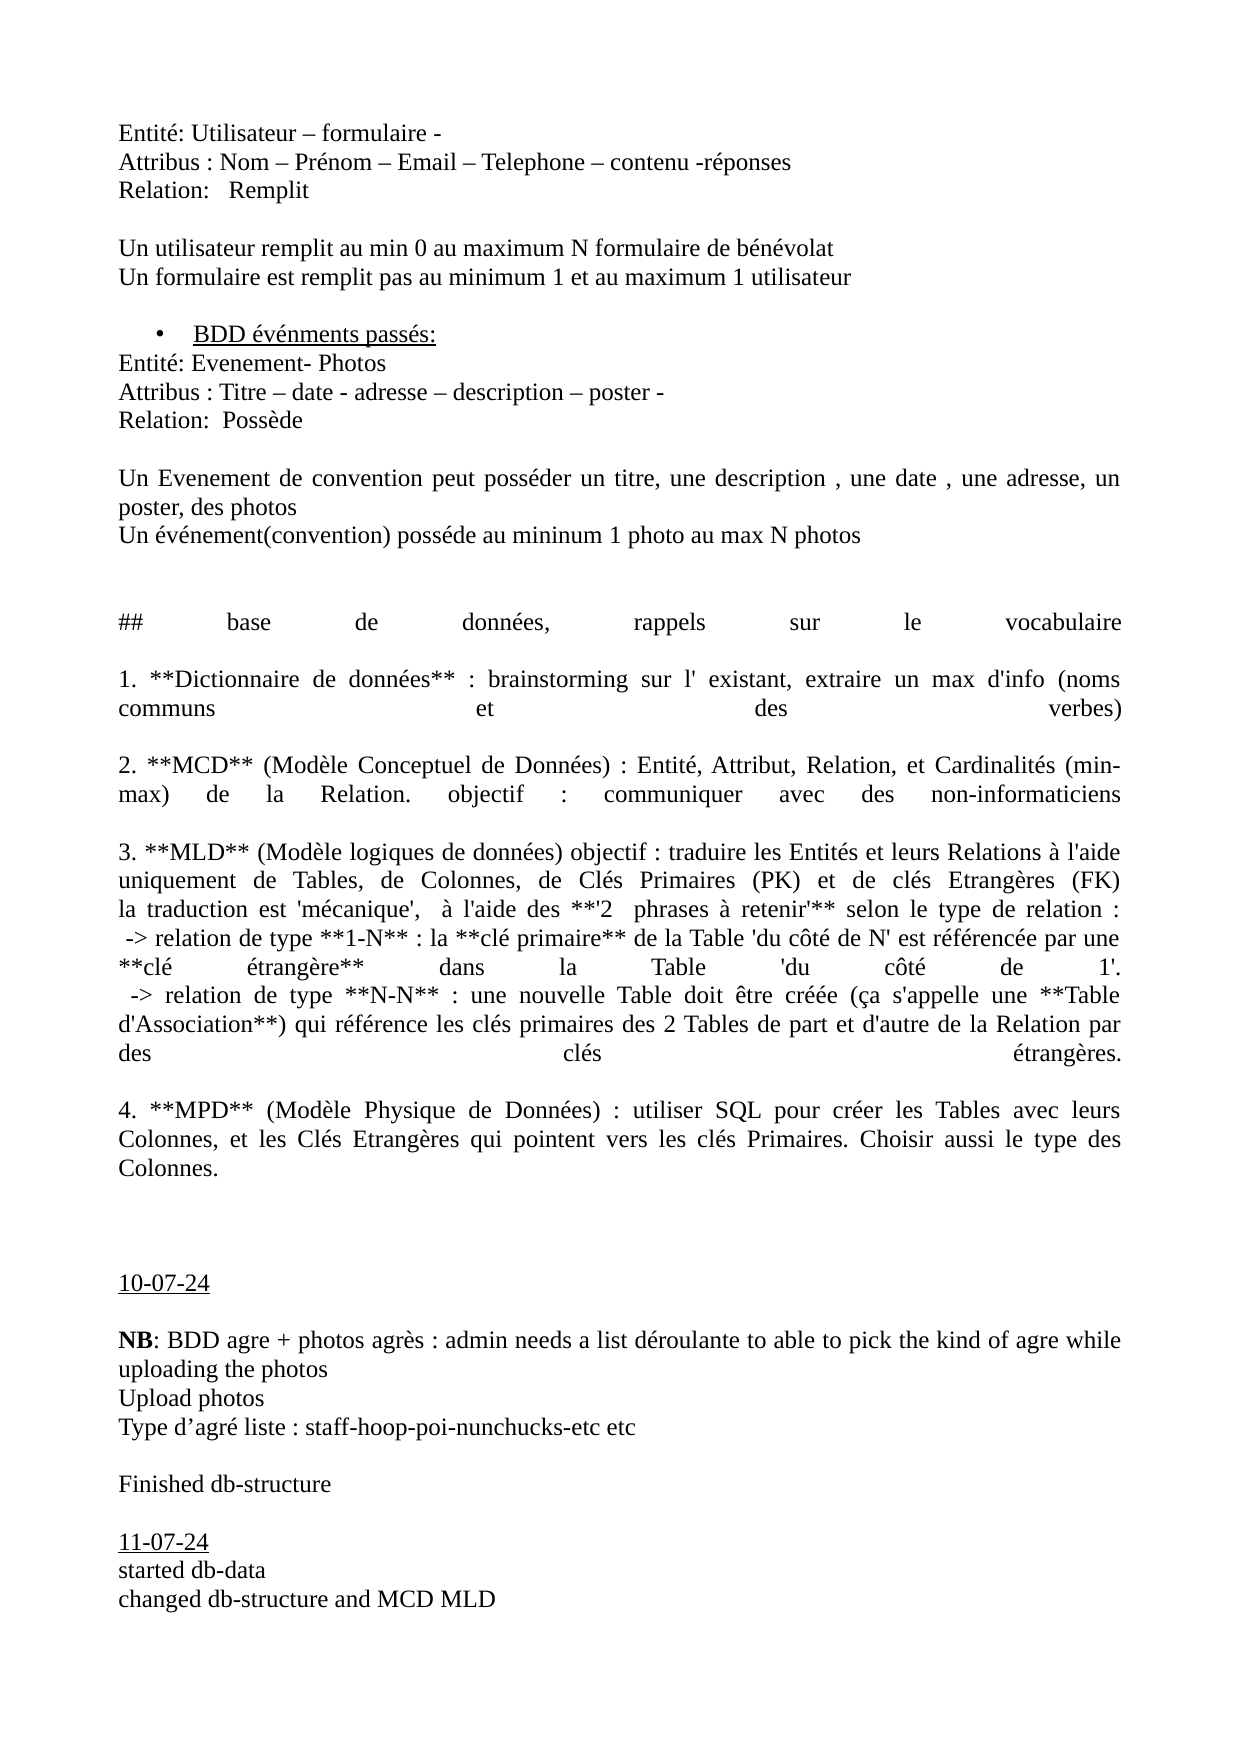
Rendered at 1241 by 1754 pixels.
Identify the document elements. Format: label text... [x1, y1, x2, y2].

text 10-07-24 [118, 1268, 1122, 1297]
text Entité: Evenement- Photos [118, 348, 1122, 377]
text Entité: Utilisateur – formulaire - [118, 118, 1122, 147]
text Upload photos [118, 1383, 1122, 1412]
text Un formulaire est remplit pas au minimum 1 et au maximum 1 utilisateur [118, 262, 1122, 291]
text Type d’agré liste : staff-hoop-poi-nunchucks-etc etc [118, 1412, 1122, 1441]
text Un Evenement de convention peut posséder un titre, une description , une date , une adresse, un poster, des photos [118, 463, 1122, 521]
text Relation: Remplit [118, 176, 1122, 204]
text Un événement(convention) posséde au mininum 1 photo au max N photos [118, 521, 1122, 549]
text changed db-structure and MCD MLD [118, 1584, 1122, 1613]
text Relation: Possède [118, 406, 1122, 434]
text Attribus : Titre – date - adresse – description – poster - [118, 377, 1122, 406]
text 11-07-24 [118, 1527, 1122, 1556]
list BDD événments passés: [156, 319, 1122, 348]
text ## base de données, rappels sur le vocabulaire 1. **Dictionnaire de données** : brainstorming sur l' existant, extraire un max d'info (noms communs et des verbes) 2. **MCD** (Modèle Conceptuel de Données) : Entité, Attribut, Relation, et Cardinalités (min-max) de la Relation. objectif : communiquer avec des non-informaticiens 3. **MLD** (Modèle logiques de données) objectif : traduire les Entités et leurs Relations à l'aide uniquement de Tables, de Colonnes, de Clés Primaires (PK) et de clés Etrangères (FK) la traduction est 'mécanique', à l'aide des **'2 phrases à retenir'** selon le type de relation : -> relation de type **1-N** : la **clé primaire** de la Table 'du côté de N' est référencée par une **clé étrangère** dans la Table 'du côté de 1'. -> relation de type **N-N** : une nouvelle Table doit être créée (ça s'appelle une **Table d'Association**) qui référence les clés primaires des 2 Tables de part et d'autre de la Relation par des clés étrangères. 4. **MPD** (Modèle Physique de Données) : utiliser SQL pour créer les Tables avec leurs Colonnes, et les Clés Etrangères qui pointent vers les clés Primaires. Choisir aussi le type des Colonnes. [118, 607, 1122, 1211]
text started db-data [118, 1556, 1122, 1584]
text Un utilisateur remplit au min 0 au maximum N formulaire de bénévolat [118, 233, 1122, 262]
text Attribus : Nom – Prénom – Email – Telephone – contenu -réponses [118, 147, 1122, 176]
text Finished db-structure [118, 1469, 1122, 1498]
text NB: BDD agre + photos agrès : admin needs a list déroulante to able to pick the kind of agre while uploading the photos [118, 1326, 1122, 1383]
